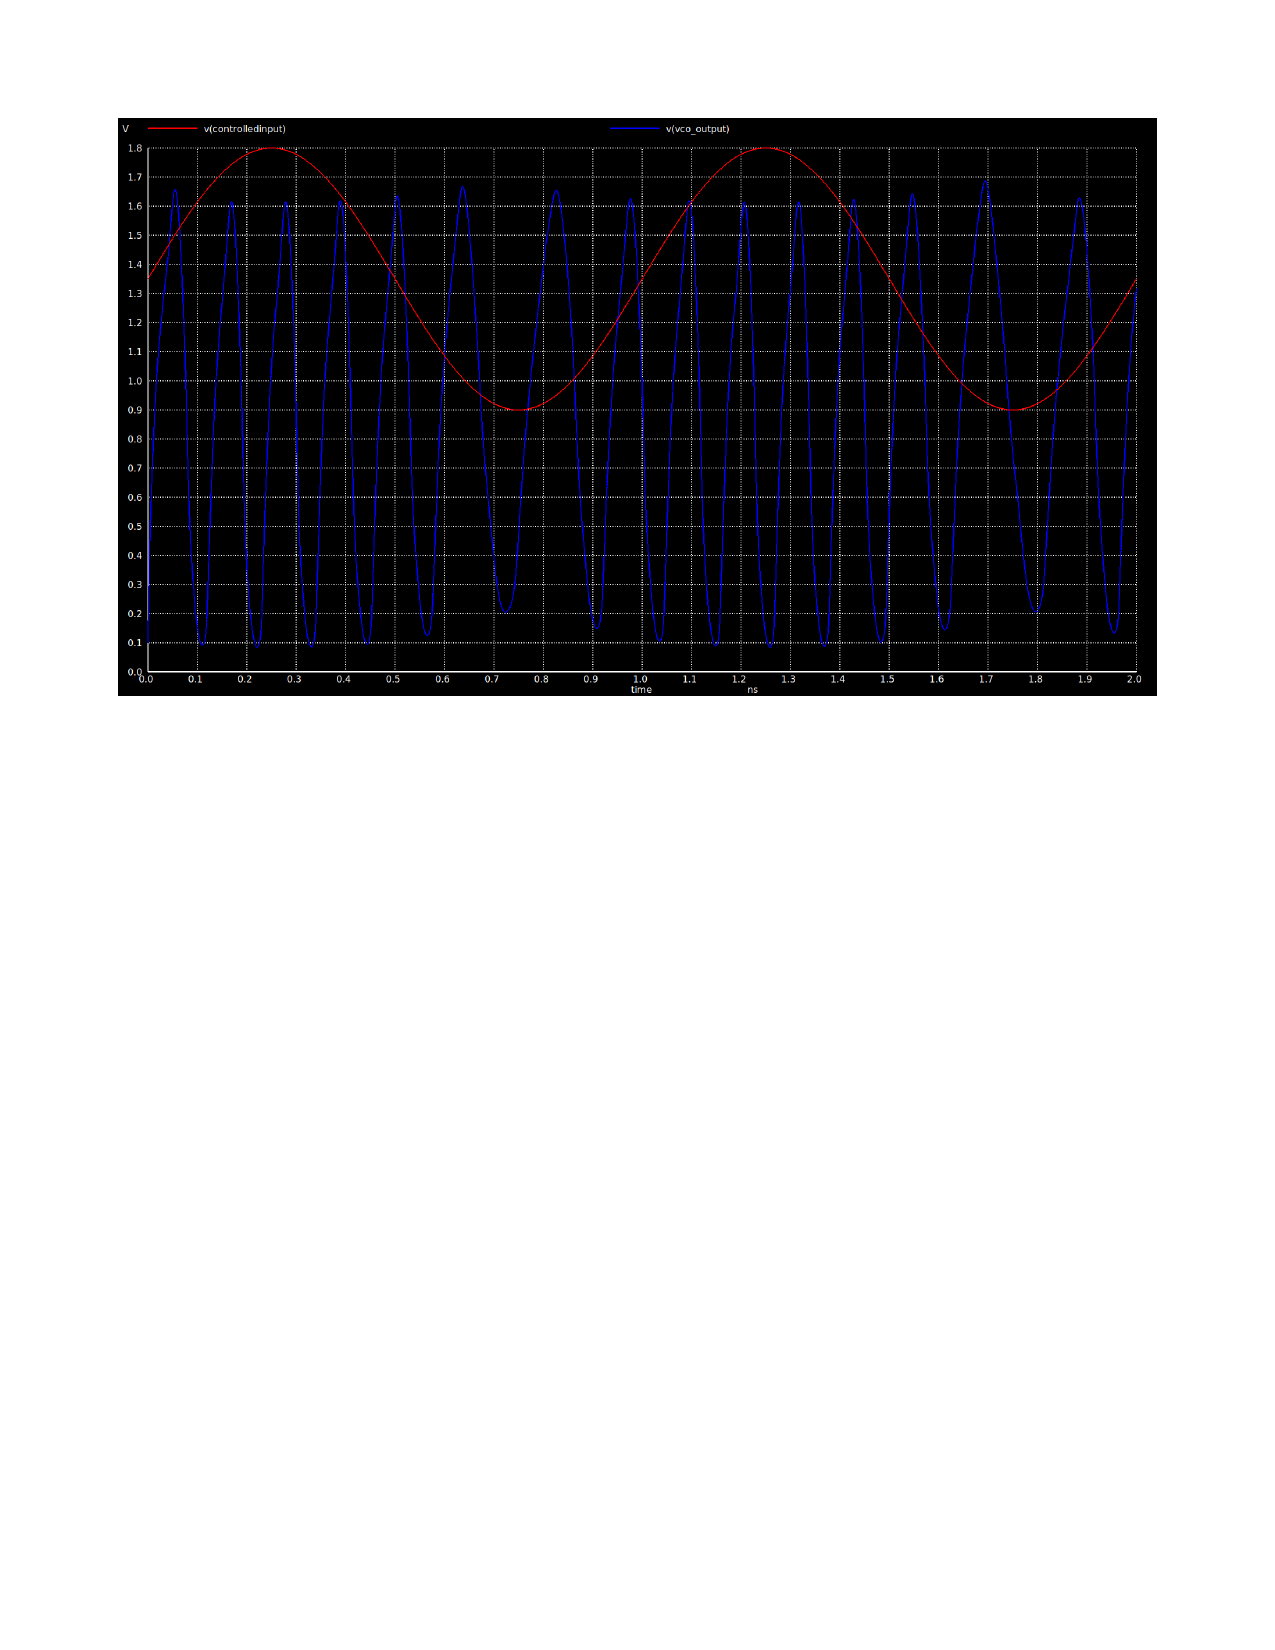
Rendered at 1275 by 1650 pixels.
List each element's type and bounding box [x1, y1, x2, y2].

picture [118, 118, 1157, 696]
